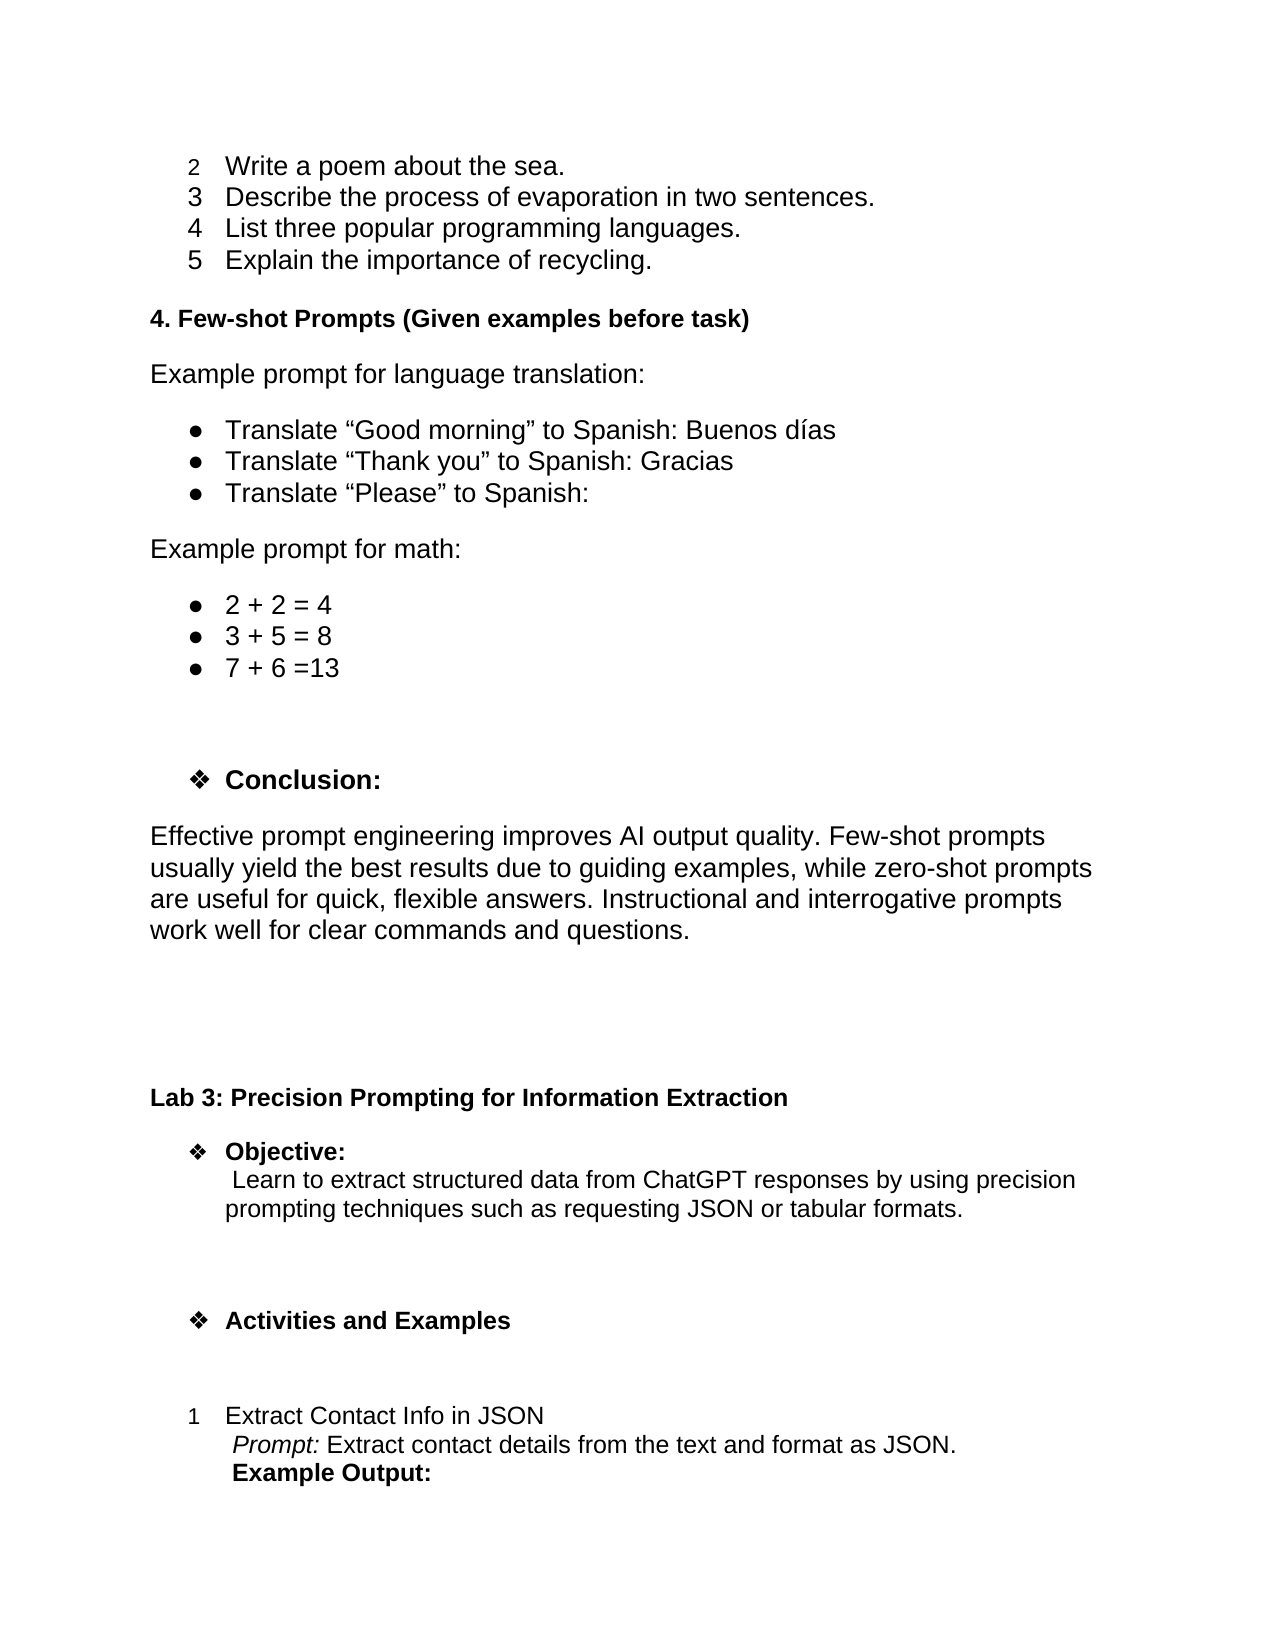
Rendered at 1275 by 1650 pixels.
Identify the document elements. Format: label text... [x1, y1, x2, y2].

text Example prompt for math: [150, 533, 1125, 564]
list Write a poem about the sea. [187, 150, 1125, 181]
text Effective prompt engineering improves AI output quality. Few-shot prompts usually yield the best results due to guiding examples, while zero-shot prompts are useful for quick, flexible answers. Instructional and interrogative prompts work well for clear commands and questions. [150, 820, 1125, 945]
list Conclusion: [187, 764, 1125, 795]
subtitle 4. Few-shot Prompts (Given examples before task) [150, 304, 1125, 333]
subtitle Activities and Examples [187, 1306, 1125, 1334]
text Example prompt for language translation: [150, 358, 1125, 389]
list Translate “Please” to Spanish: [187, 477, 1125, 508]
list Extract Contact Info in JSON Prompt: Extract contact details from the text and format as JSON. Example Output: [187, 1401, 1125, 1487]
list Describe the process of evaporation in two sentences. [187, 181, 1125, 212]
list Translate “Good morning” to Spanish: Buenos días [187, 414, 1125, 445]
list 2 + 2 = 4 [187, 589, 1125, 620]
list Explain the importance of recycling. [187, 244, 1125, 275]
text Lab 3: Precision Prompting for Information Extraction [150, 1083, 1125, 1112]
list 7 + 6 =13 [187, 652, 1125, 683]
list List three popular programming languages. [187, 212, 1125, 244]
list Objective: Learn to extract structured data from ChatGPT responses by using precision prompting techniques such as requesting JSON or tabular formats. [187, 1137, 1125, 1223]
list 3 + 5 = 8 [187, 620, 1125, 652]
list Translate “Thank you” to Spanish: Gracias [187, 445, 1125, 477]
